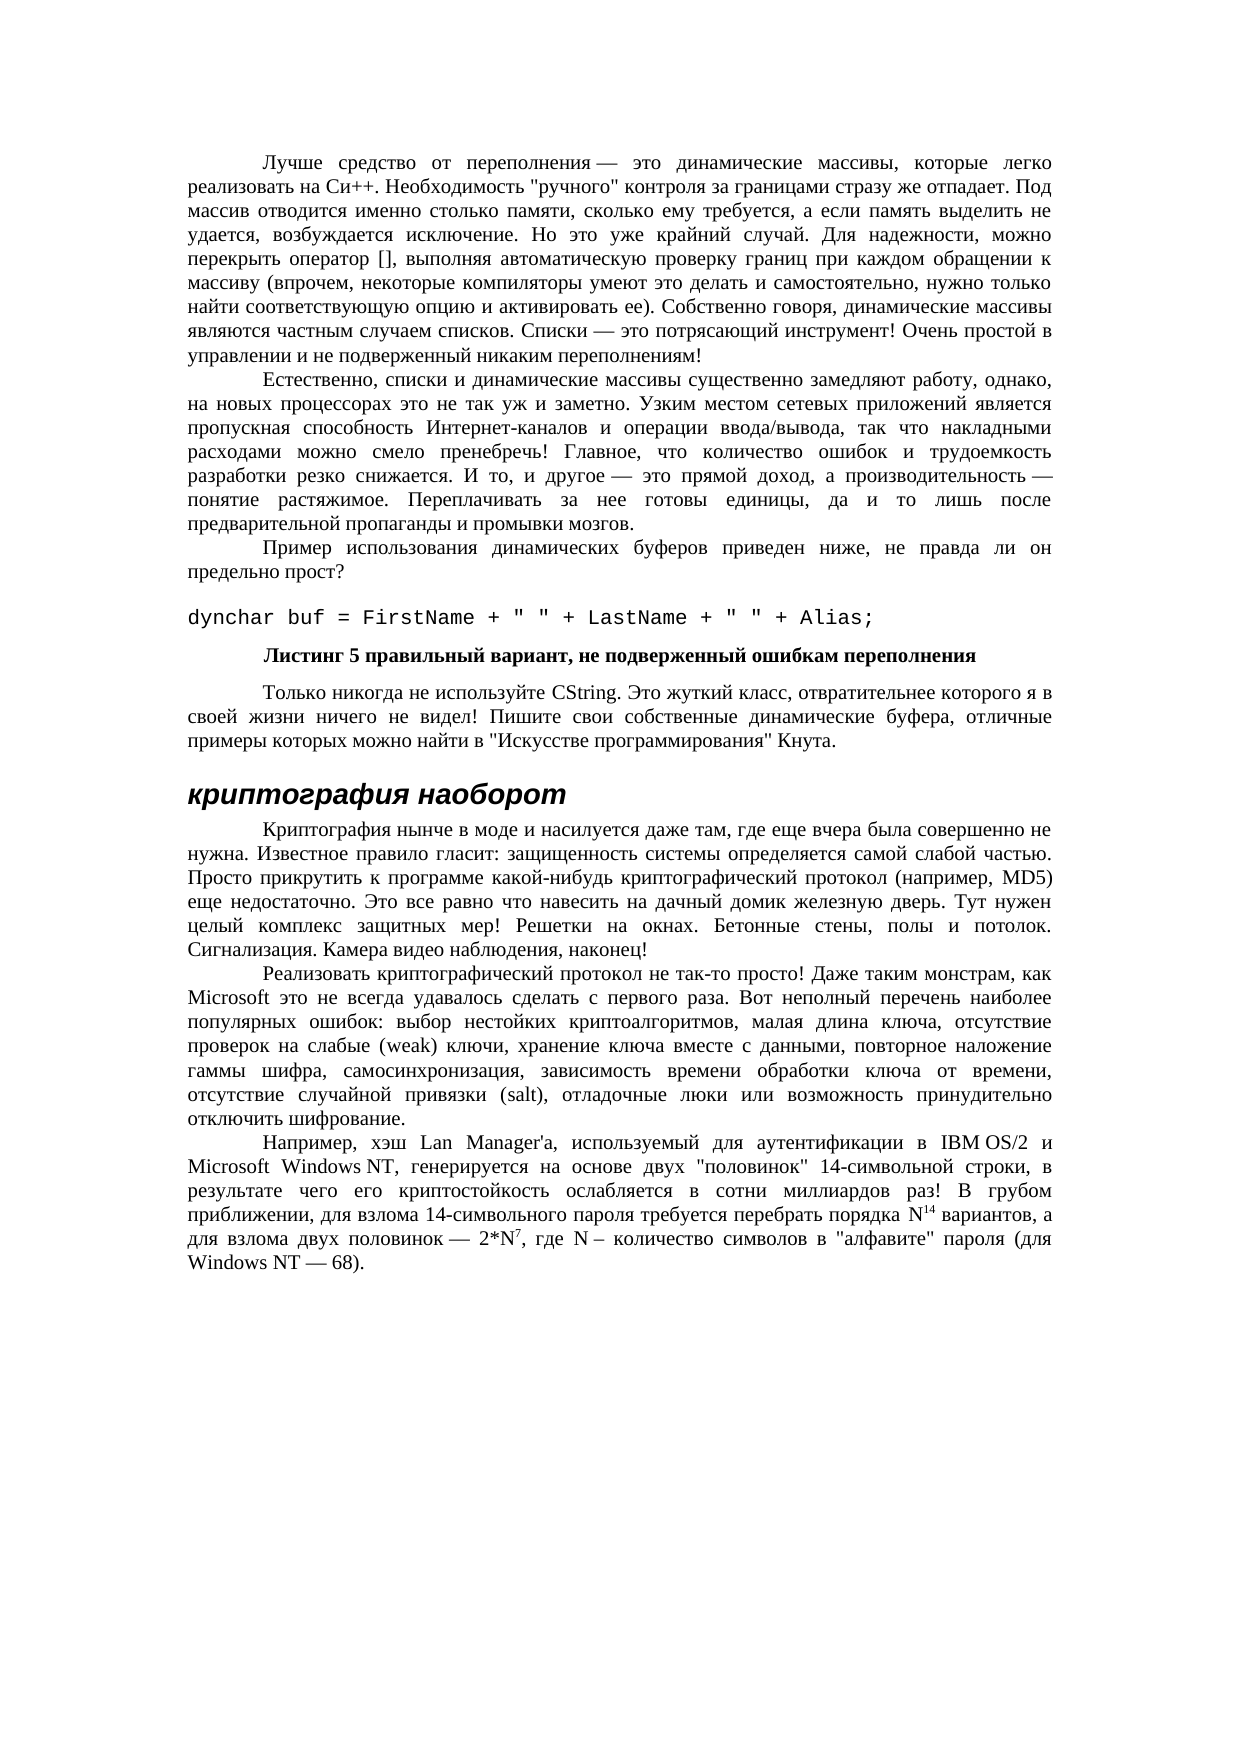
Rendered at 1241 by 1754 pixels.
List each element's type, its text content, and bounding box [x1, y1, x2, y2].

text Криптография нынче в моде и насилуется даже там, где еще вчера была совершенно не нужна. Известное правило гласит: защищенность системы определяется самой слабой частью. Просто прикрутить к программе какой-нибудь криптографический протокол (например, MD5) еще недостаточно. Это все равно что навесить на дачный домик железную дверь. Тут нужен целый комплекс защитных мер! Решетки на окнах. Бетонные стены, полы и потолок. Сигнализация. Камера видео наблюдения, наконец! [187, 817, 1053, 961]
text Реализовать криптографический протокол не так-то просто! Даже таким монстрам, как Microsoft это не всегда удавалось сделать с первого раза. Вот неполный перечень наиболее популярных ошибок: выбор нестойких криптоалгоритмов, малая длина ключа, отсутствие проверок на слабые (weak) ключи, хранение ключа вместе с данными, повторное наложение гаммы шифра, самосинхронизация, зависимость времени обработки ключа от времени, отсутствие случайной привязки (salt), отладочные люки или возможность принудительно отключить шифрование. [187, 961, 1053, 1130]
text Естественно, списки и динамические массивы существенно замедляют работу, однако, на новых процессорах это не так уж и заметно. Узким местом сетевых приложений является пропускная способность Интернет-каналов и операции ввода/вывода, так что накладными расходами можно смело пренебречь! Главное, что количество ошибок и трудоемкость разработки резко снижается. И то, и другое — это прямой доход, а производительность — понятие растяжимое. Переплачивать за нее готовы единицы, да и то лишь после предварительной пропаганды и промывки мозгов. [187, 367, 1053, 535]
text Пример использования динамических буферов приведен ниже, не правда ли он предельно прост? [187, 535, 1053, 583]
text Листинг 5 правильный вариант, не подверженный ошибкам переполнения [187, 643, 1053, 667]
text Например, хэш Lan Manager'а, используемый для аутентификации в IBM OS/2 и Microsoft Windows NT, генерируется на основе двух "половинок" 14-символьной строки, в результате чего его криптостойкость ослабляется в сотни миллиардов раз! В грубом приближении, для взлома 14-символьного пароля требуется перебрать порядка N14 вариантов, а для взлома двух половинок — 2*N7, где N – количество символов в "алфавите" пароля (для Windows NT — 68). [187, 1130, 1053, 1274]
text Только никогда не используйте CString. Это жуткий класс, отвратительнее которого я в своей жизни ничего не видел! Пишите свои собственные динамические буфера, отличные примеры которых можно найти в "Искусстве программирования" Кнута. [187, 680, 1053, 752]
subtitle криптография наоборот [187, 777, 1053, 811]
text Лучше средство от переполнения — это динамические массивы, которые легко реализовать на Си++. Необходимость "ручного" контроля за границами стразу же отпадает. Под массив отводится именно столько памяти, сколько ему требуется, а если память выделить не удается, возбуждается исключение. Но это уже крайний случай. Для надежности, можно перекрыть оператор [], выполняя автоматическую проверку границ при каждом обращении к массиву (впрочем, некоторые компиляторы умеют это делать и самостоятельно, нужно только найти соответствующую опцию и активировать ее). Собственно говоря, динамические массивы являются частным случаем списков. Списки — это потрясающий инструмент! Очень простой в управлении и не подверженный никаким переполнениям! [187, 150, 1053, 367]
text dynchar buf = FirstName + " " + LastName + " " + Alias; [187, 607, 1053, 631]
